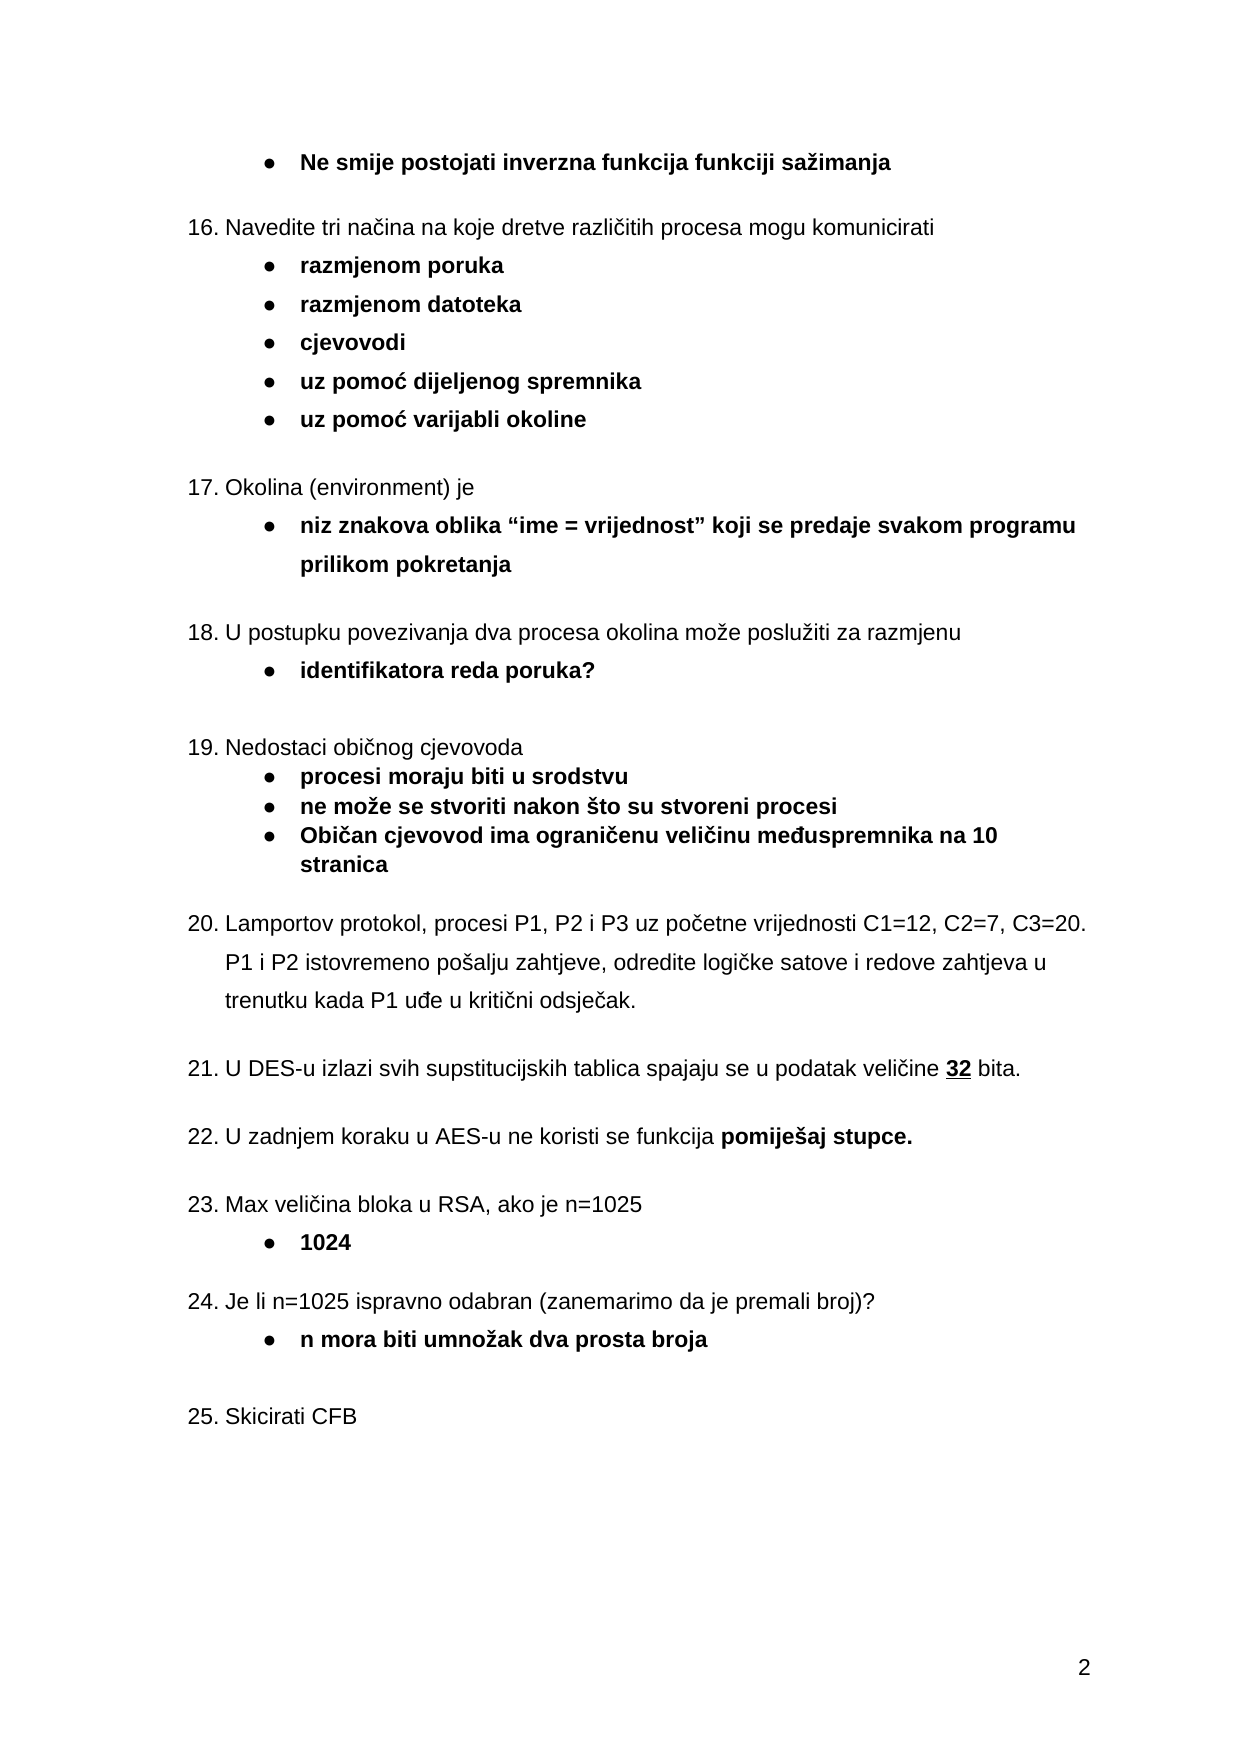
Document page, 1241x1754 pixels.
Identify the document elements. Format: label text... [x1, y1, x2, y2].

list 1024 [262, 1230, 1091, 1255]
list razmjenom datoteka [262, 292, 1091, 317]
list Je li n=1025 ispravno odabran (zanemarimo da je premali broj)? [187, 1288, 1091, 1314]
list uz pomoć varijabli okoline [262, 407, 1091, 432]
list niz znakova oblika “ime = vrijednost” koji se predaje svakom programu prilikom pokretanja [262, 513, 1091, 577]
list Navedite tri načina na koje dretve različitih procesa mogu komunicirati [187, 215, 1091, 240]
list Lamportov protokol, procesi P1, P2 i P3 uz početne vrijednosti C1=12, C2=7, C3=20. P1 i P2 istovremeno pošalju zahtjeve, odredite logičke satove i redove zahtjeva u trenutku kada P1 uđe u kritični odsječak. [187, 911, 1091, 1013]
list Skicirati CFB [187, 1404, 1091, 1429]
list Nedostaci običnog cjevovoda [187, 735, 1091, 760]
list cjevovodi [262, 330, 1091, 356]
list ne može se stvoriti nakon što su stvoreni procesi [262, 793, 1091, 819]
list U DES-u izlazi svih supstitucijskih tablica spajaju se u podatak veličine 32 bita. [187, 1056, 1091, 1081]
list razmjenom poruka [262, 253, 1091, 279]
list uz pomoć dijeljenog spremnika [262, 368, 1091, 394]
list identifikatora reda poruka? [262, 658, 1091, 683]
list procesi moraju biti u srodstvu [262, 764, 1091, 790]
list n mora biti umnožak dva prosta broja [262, 1327, 1091, 1352]
list Okolina (environment) je [187, 475, 1091, 500]
list Max veličina bloka u RSA, ako je n=1025 [187, 1191, 1091, 1217]
list U zadnjem koraku u AES-u ne koristi se funkcija pomiješaj stupce. [187, 1123, 1091, 1149]
list Ne smije postojati inverzna funkcija funkciji sažimanja [262, 150, 1091, 176]
list Običan cjevovod ima ograničenu veličinu međuspremnika na 10 stranica [262, 823, 1091, 878]
list U postupku povezivanja dva procesa okolina može poslužiti za razmjenu [187, 619, 1091, 645]
